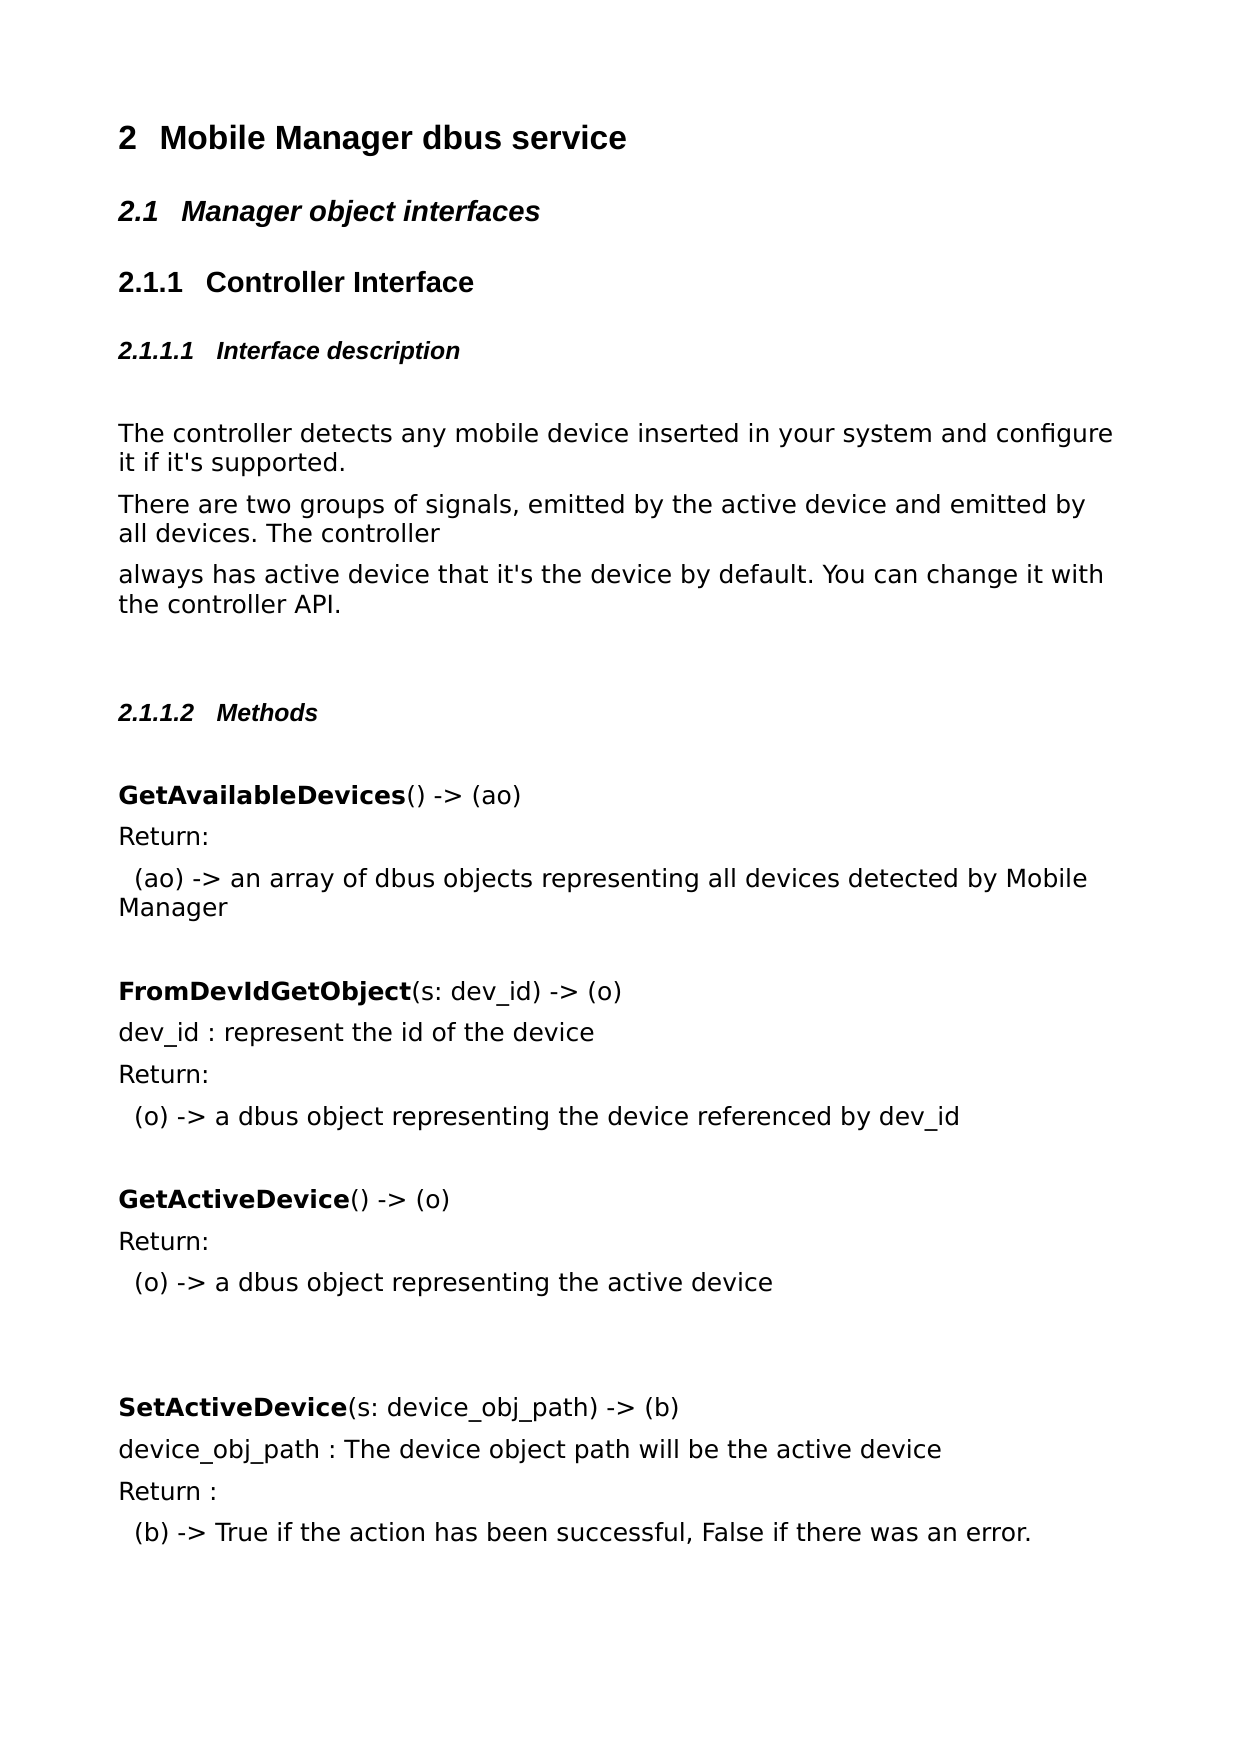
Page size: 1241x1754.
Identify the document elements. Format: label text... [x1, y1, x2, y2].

text (o) -> a dbus object representing the active device [118, 1268, 1122, 1298]
text (ao) -> an array of dbus objects representing all devices detected by Mobile Manager [118, 864, 1122, 923]
subtitle Mobile Manager dbus service [118, 118, 1122, 157]
text GetActiveDevice() -> (o) [118, 1185, 1122, 1214]
subtitle Methods [118, 698, 1122, 727]
subtitle Manager object interfaces [118, 194, 1122, 228]
text The controller detects any mobile device inserted in your system and configure it if it's supported. [118, 419, 1122, 477]
text Return: [118, 1227, 1122, 1256]
text Return : [118, 1477, 1122, 1506]
text FromDevIdGetObject(s: dev_id) -> (o) [118, 977, 1122, 1006]
text GetAvailableDevices() -> (ao) [118, 781, 1122, 810]
subtitle Controller Interface [118, 265, 1122, 299]
text (b) -> True if the action has been successful, False if there was an error. [118, 1518, 1122, 1548]
text always has active device that it's the device by default. You can change it with the controller API. [118, 561, 1122, 619]
text device_obj_path : The device object path will be the active device [118, 1435, 1122, 1464]
text dev_id : represent the id of the device [118, 1018, 1122, 1048]
text Return: [118, 823, 1122, 852]
text SetActiveDevice(s: device_obj_path) -> (b) [118, 1393, 1122, 1423]
text (o) -> a dbus object representing the device referenced by dev_id [118, 1102, 1122, 1131]
text Return: [118, 1060, 1122, 1089]
text There are two groups of signals, emitted by the active device and emitted by all devices. The controller [118, 490, 1122, 548]
subtitle Interface description [118, 336, 1122, 365]
